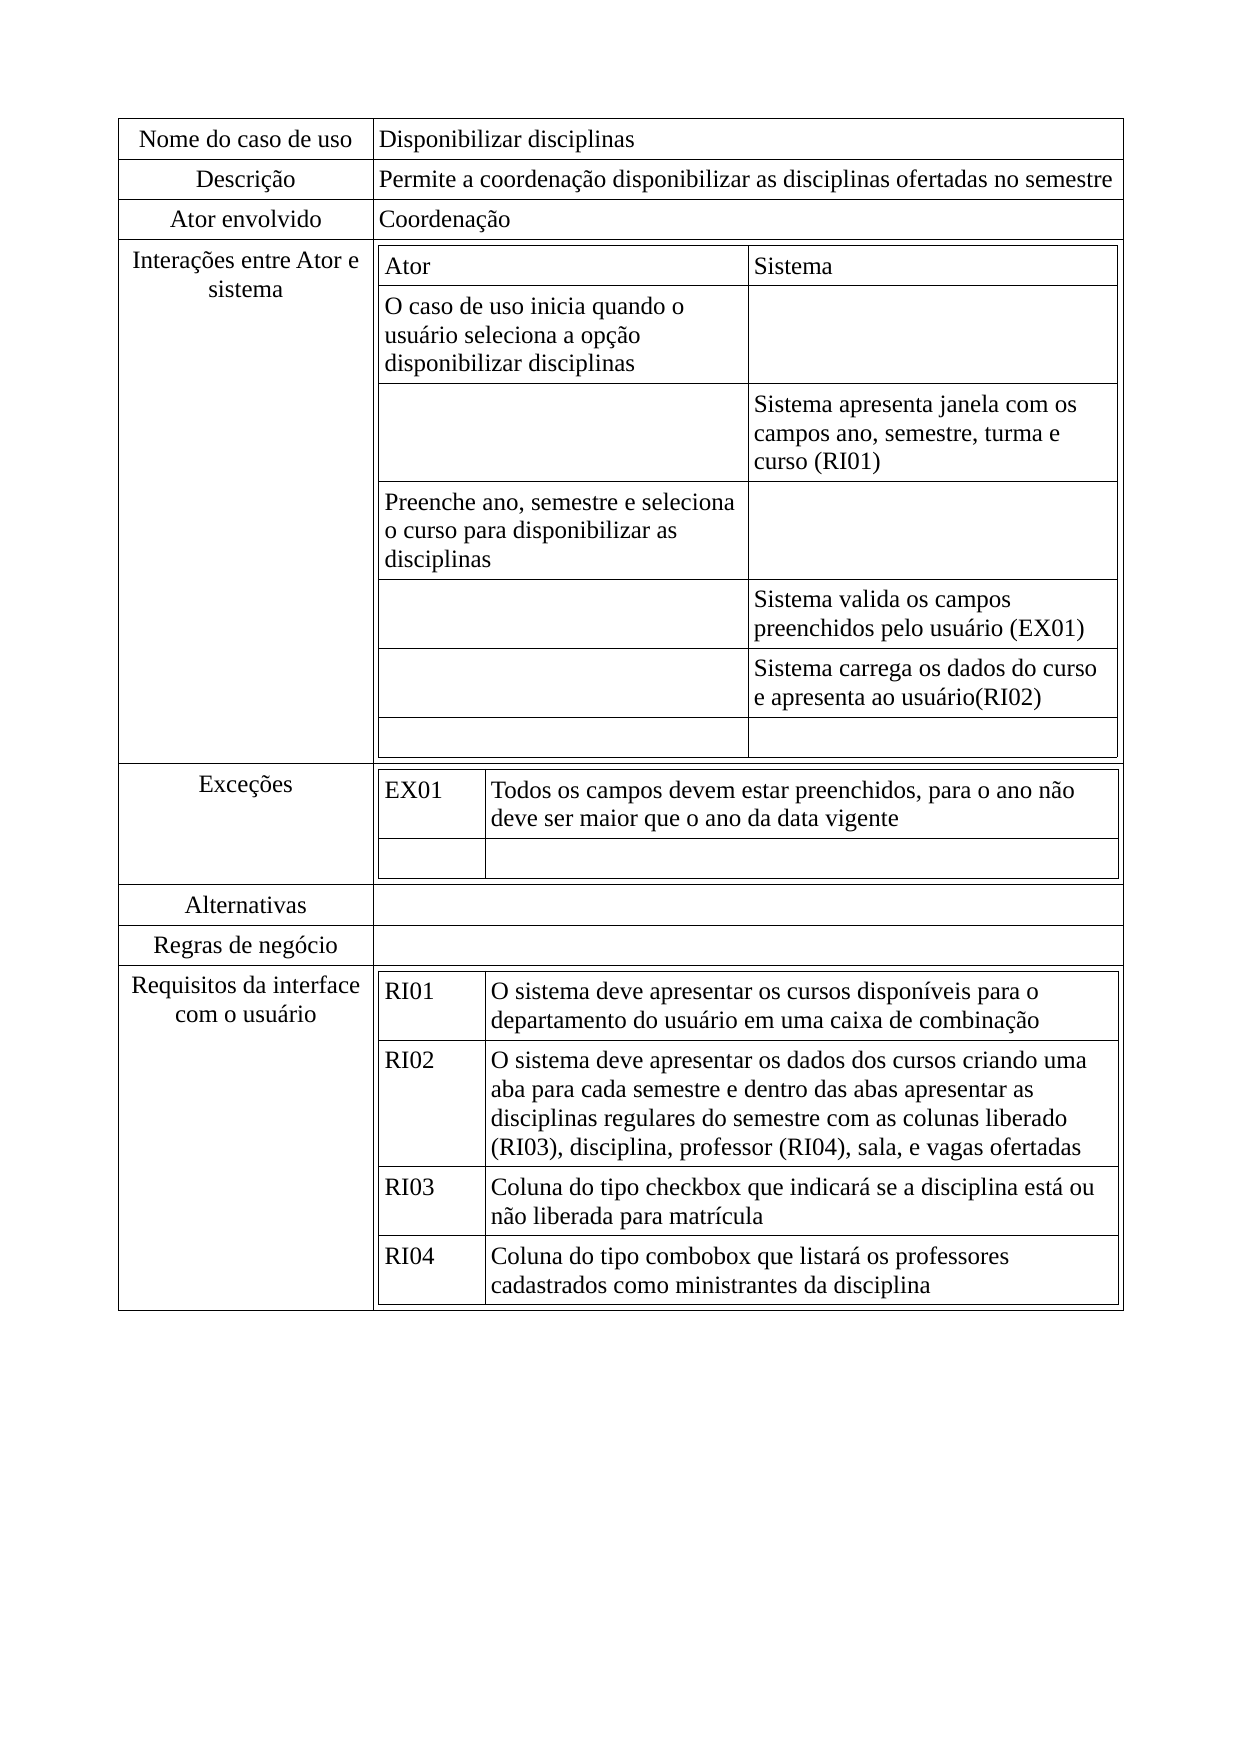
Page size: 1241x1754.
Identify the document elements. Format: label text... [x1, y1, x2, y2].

table_cell RI03 [379, 1167, 485, 1235]
table_cell Sistema valida os campos preenchidos pelo usuário (EX01) [749, 580, 1117, 648]
table_cell [749, 718, 1117, 757]
table_cell [374, 966, 1123, 1310]
table_cell Preenche ano, semestre e seleciona o curso para disponibilizar as disciplinas [379, 482, 748, 579]
table_cell Regras de negócio [119, 926, 373, 965]
table_cell [374, 240, 1123, 763]
table_cell [749, 482, 1117, 579]
table_cell Exceções [119, 764, 373, 884]
table_cell [379, 839, 485, 878]
table_cell [749, 286, 1117, 383]
table_cell [374, 885, 1123, 924]
table_cell Descrição [119, 160, 373, 199]
table_header O sistema deve apresentar os cursos disponíveis para o departamento do usuário em uma caixa de combinação [486, 972, 1118, 1040]
table_cell Sistema apresenta janela com os campos ano, semestre, turma e curso (RI01) [749, 384, 1117, 481]
table_cell Coluna do tipo combobox que listará os professores cadastrados como ministrantes da disciplina [486, 1236, 1118, 1304]
table_cell [374, 926, 1123, 965]
table_cell RI04 [379, 1236, 485, 1304]
table_header Sistema [749, 246, 1117, 285]
table_cell Coordenação [374, 200, 1123, 239]
table_cell Permite a coordenação disponibilizar as disciplinas ofertadas no semestre [374, 160, 1123, 199]
table_header Nome do caso de uso [119, 119, 373, 158]
table_header Disponibilizar disciplinas [374, 119, 1123, 158]
table_cell [486, 839, 1118, 878]
table_header RI01 [379, 972, 485, 1040]
table_cell Sistema carrega os dados do curso e apresenta ao usuário(RI02) [749, 649, 1117, 717]
table_cell [379, 580, 748, 648]
table_cell [379, 384, 748, 481]
table_header EX01 [379, 770, 485, 838]
table_cell Alternativas [119, 885, 373, 924]
table_cell O sistema deve apresentar os dados dos cursos criando uma aba para cada semestre e dentro das abas apresentar as disciplinas regulares do semestre com as colunas liberado (RI03), disciplina, professor (RI04), sala, e vagas ofertadas [486, 1041, 1118, 1166]
table_cell Interações entre Ator e sistema [119, 240, 373, 763]
table_cell Coluna do tipo checkbox que indicará se a disciplina está ou não liberada para matrícula [486, 1167, 1118, 1235]
table_cell Ator envolvido [119, 200, 373, 239]
table_cell [374, 764, 1123, 884]
table_cell RI02 [379, 1041, 485, 1166]
table_cell O caso de uso inicia quando o usuário seleciona a opção disponibilizar disciplinas [379, 286, 748, 383]
table_cell [379, 718, 748, 757]
table_header Ator [379, 246, 748, 285]
table_cell [379, 649, 748, 717]
table_cell Requisitos da interface com o usuário [119, 966, 373, 1310]
table_header Todos os campos devem estar preenchidos, para o ano não deve ser maior que o ano da data vigente [486, 770, 1118, 838]
